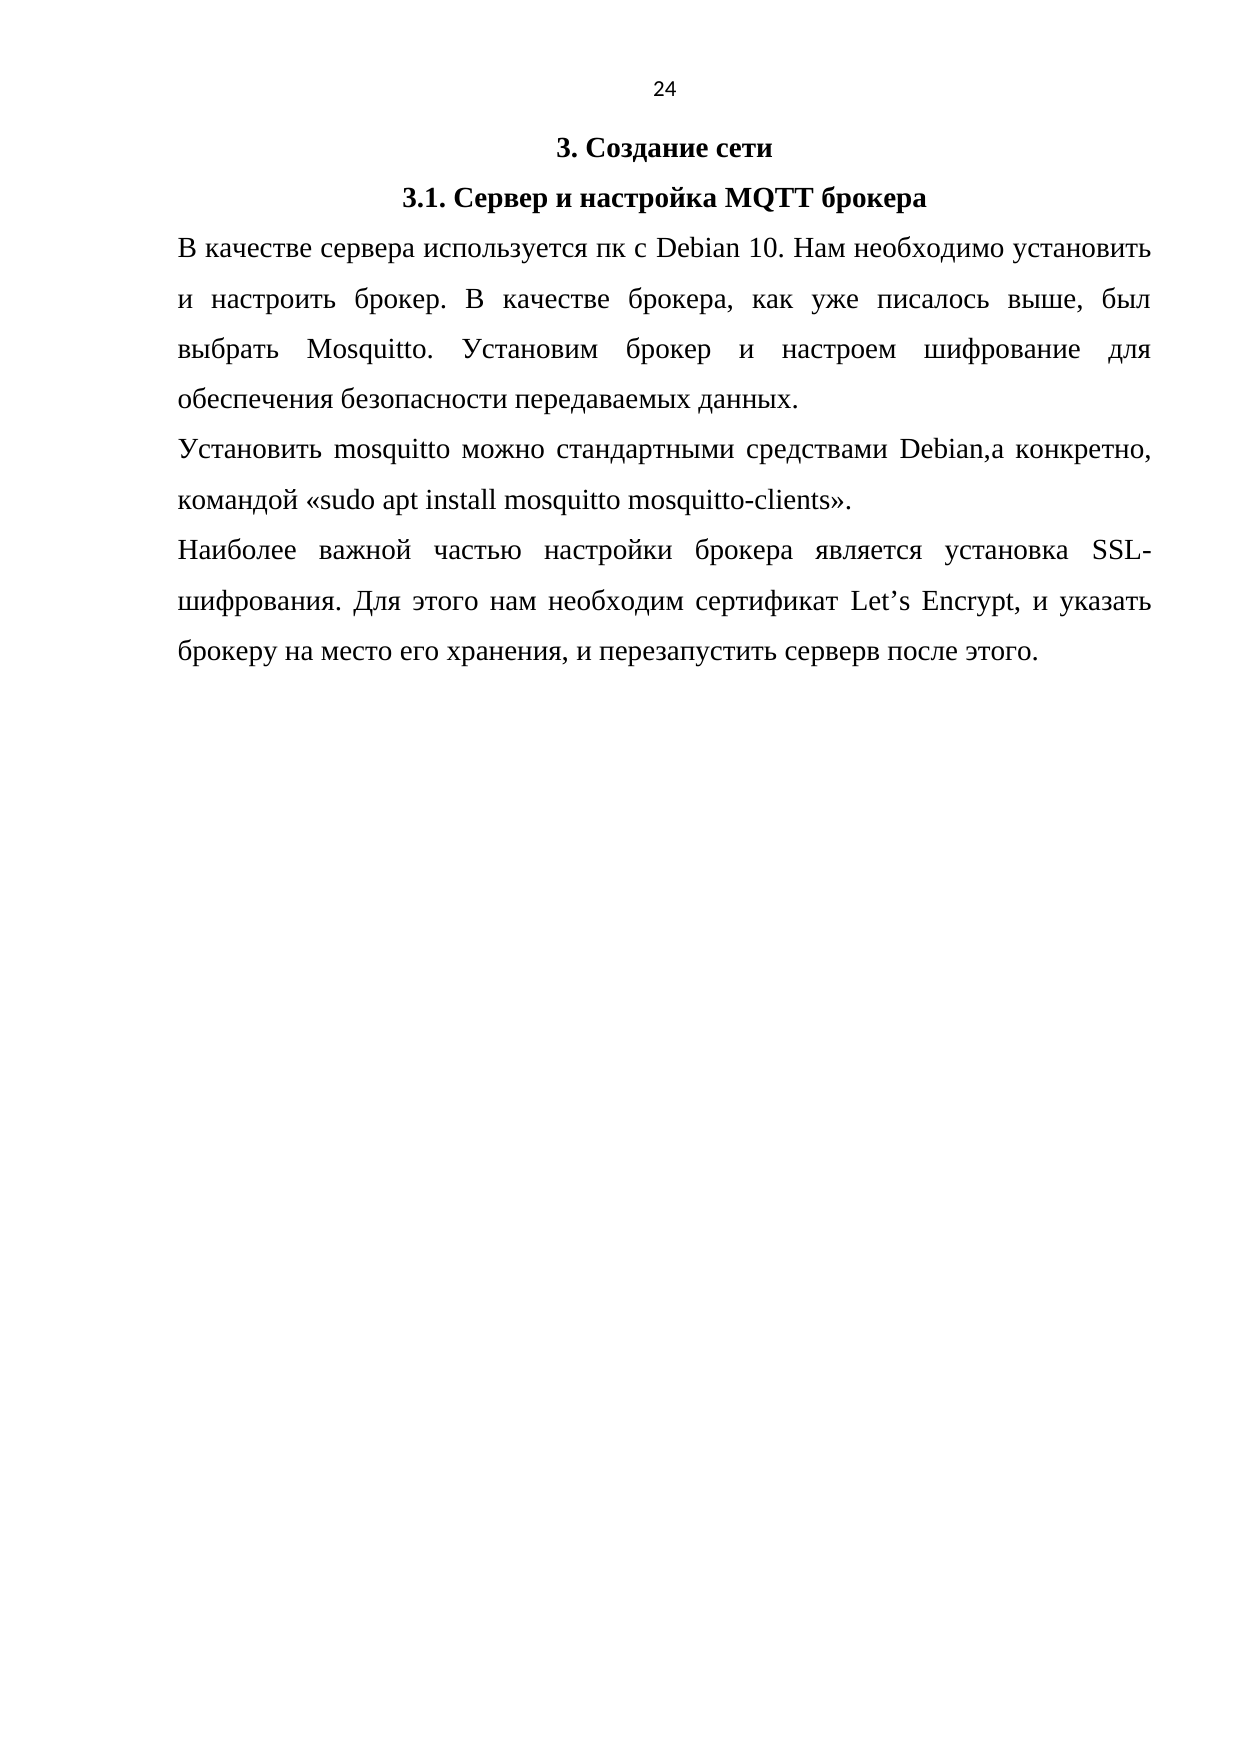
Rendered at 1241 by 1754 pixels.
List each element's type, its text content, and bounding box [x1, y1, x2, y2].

text 3. Создание сети [177, 130, 1152, 163]
text 3.1. Сервер и настройка MQTT брокера [177, 180, 1152, 214]
text В качестве сервера используется пк с Debian 10. Нам необходимо установить и настроить брокер. В качестве брокера, как уже писалось выше, был выбрать Mosquitto. Установим брокер и настроем шифрование для обеспечения безопасности передаваемых данных. [177, 230, 1152, 415]
text Установить mosquitto можно стандартными средствами Debian,а конкретно, командой «sudo apt install mosquitto mosquitto-clients». [177, 432, 1152, 516]
text Наиболее важной частью настройки брокера является установка SSL-шифрования. Для этого нам необходим сертификат Let’s Encrypt, и указать брокеру на место его хранения, и перезапустить серверв после этого. [177, 532, 1152, 666]
